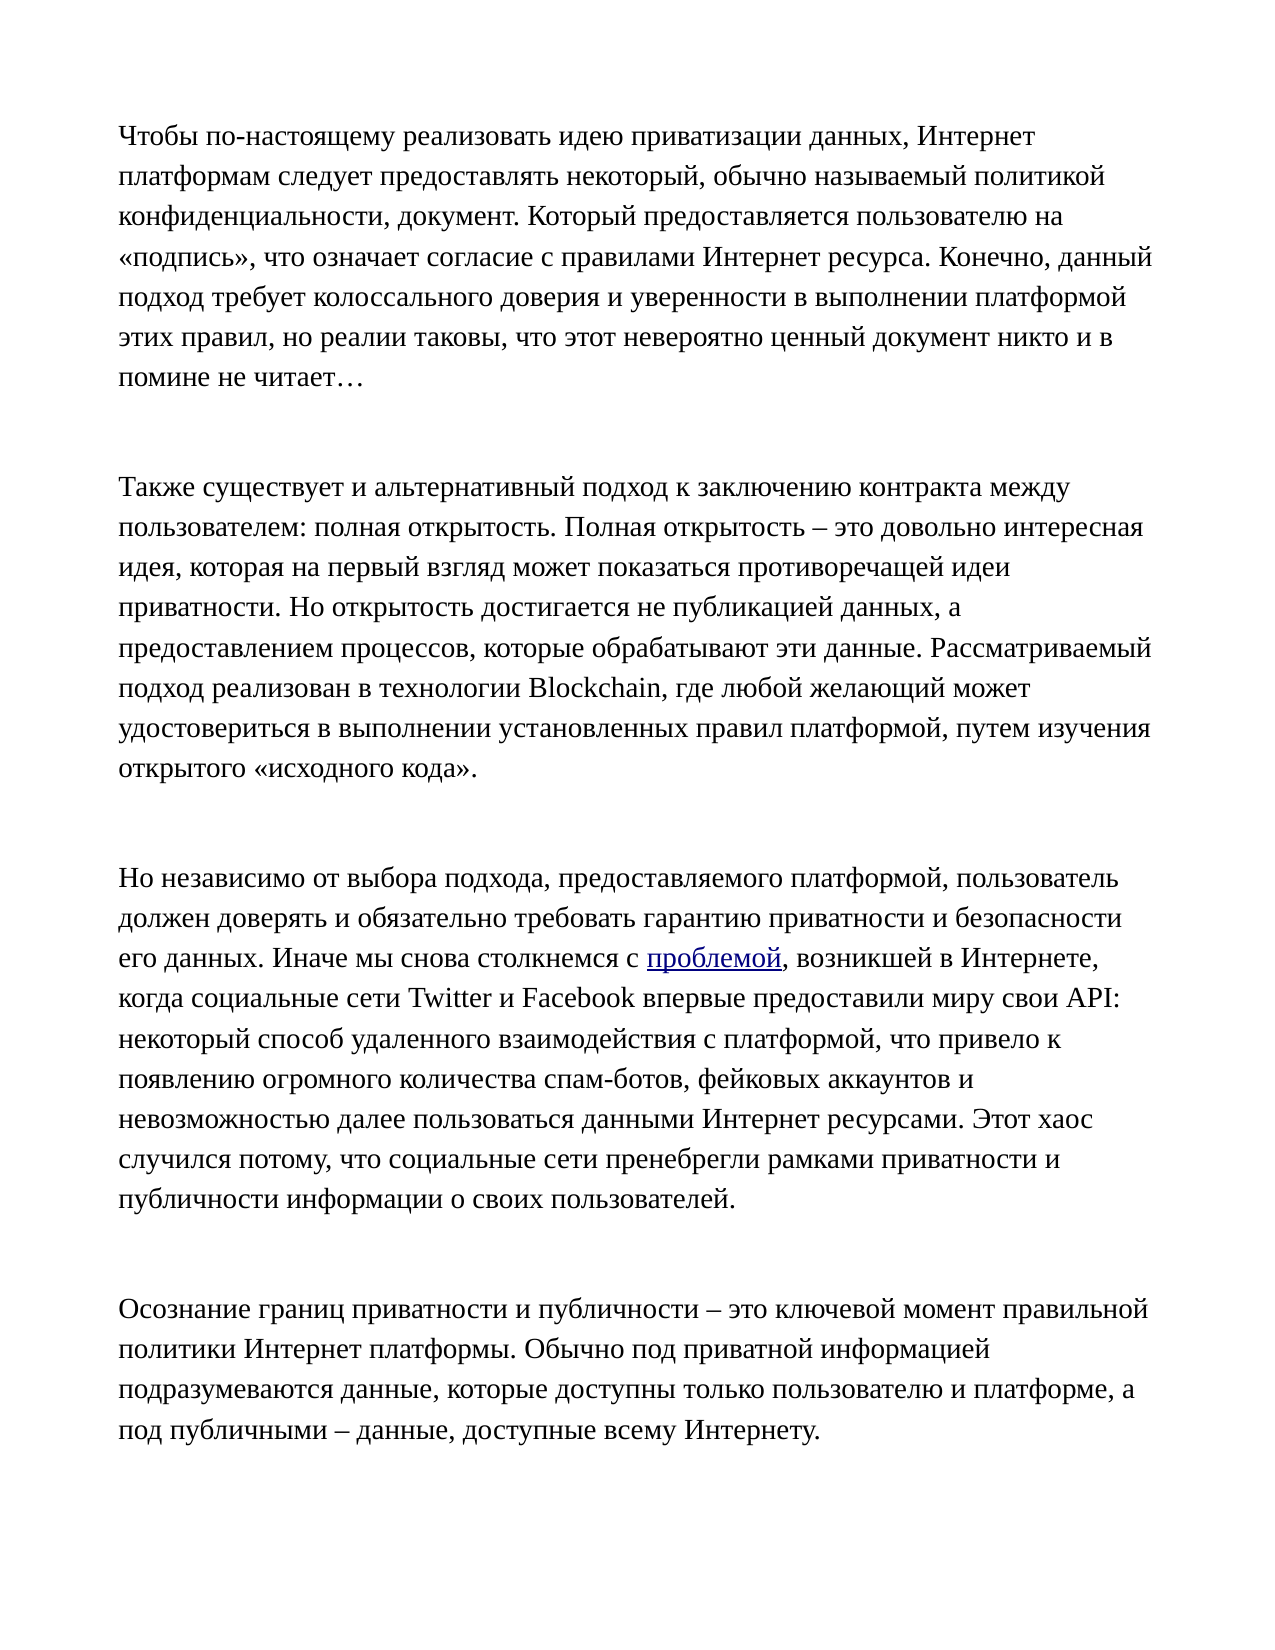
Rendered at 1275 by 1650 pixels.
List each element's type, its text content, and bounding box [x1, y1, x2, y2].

text Чтобы по-настоящему реализовать идею приватизации данных, Интернет платформам следует предоставлять некоторый, обычно называемый политикой конфиденциальности, документ. Который предоставляется пользователю на «подпись», что означает согласие с правилами Интернет ресурса. Конечно, данный подход требует колоссального доверия и уверенности в выполнении платформой этих правил, но реалии таковы, что этот невероятно ценный документ никто и в помине не читает… [118, 118, 1157, 393]
text Но независимо от выбора подхода, предоставляемого платформой, пользователь должен доверять и обязательно требовать гарантию приватности и безопасности его данных. Иначе мы снова столкнемся с проблемой, возникшей в Интернете, когда социальные сети Twitter и Facebook впервые предоставили миру свои API: некоторый способ удаленного взаимодействия с платформой, что привело к появлению огромного количества спам-ботов, фейковых аккаунтов и невозможностью далее пользоваться данными Интернет ресурсами. Этот хаос случился потому, что социальные сети пренебрегли рамками приватности и публичности информации о своих пользователей. [118, 860, 1157, 1215]
text Осознание границ приватности и публичности – это ключевой момент правильной политики Интернет платформы. Обычно под приватной информацией подразумеваются данные, которые доступны только пользователю и платформе, а под публичными – данные, доступные всему Интернету. [118, 1291, 1157, 1445]
text Также существует и альтернативный подход к заключению контракта между пользователем: полная открытость. Полная открытость – это довольно интересная идея, которая на первый взгляд может показаться противоречащей идеи приватности. Но открытость достигается не публикацией данных, а предоставлением процессов, которые обрабатывают эти данные. Рассматриваемый подход реализован в технологии Blockchain, где любой желающий может удостовериться в выполнении установленных правил платформой, путем изучения открытого «исходного кода». [118, 469, 1157, 784]
